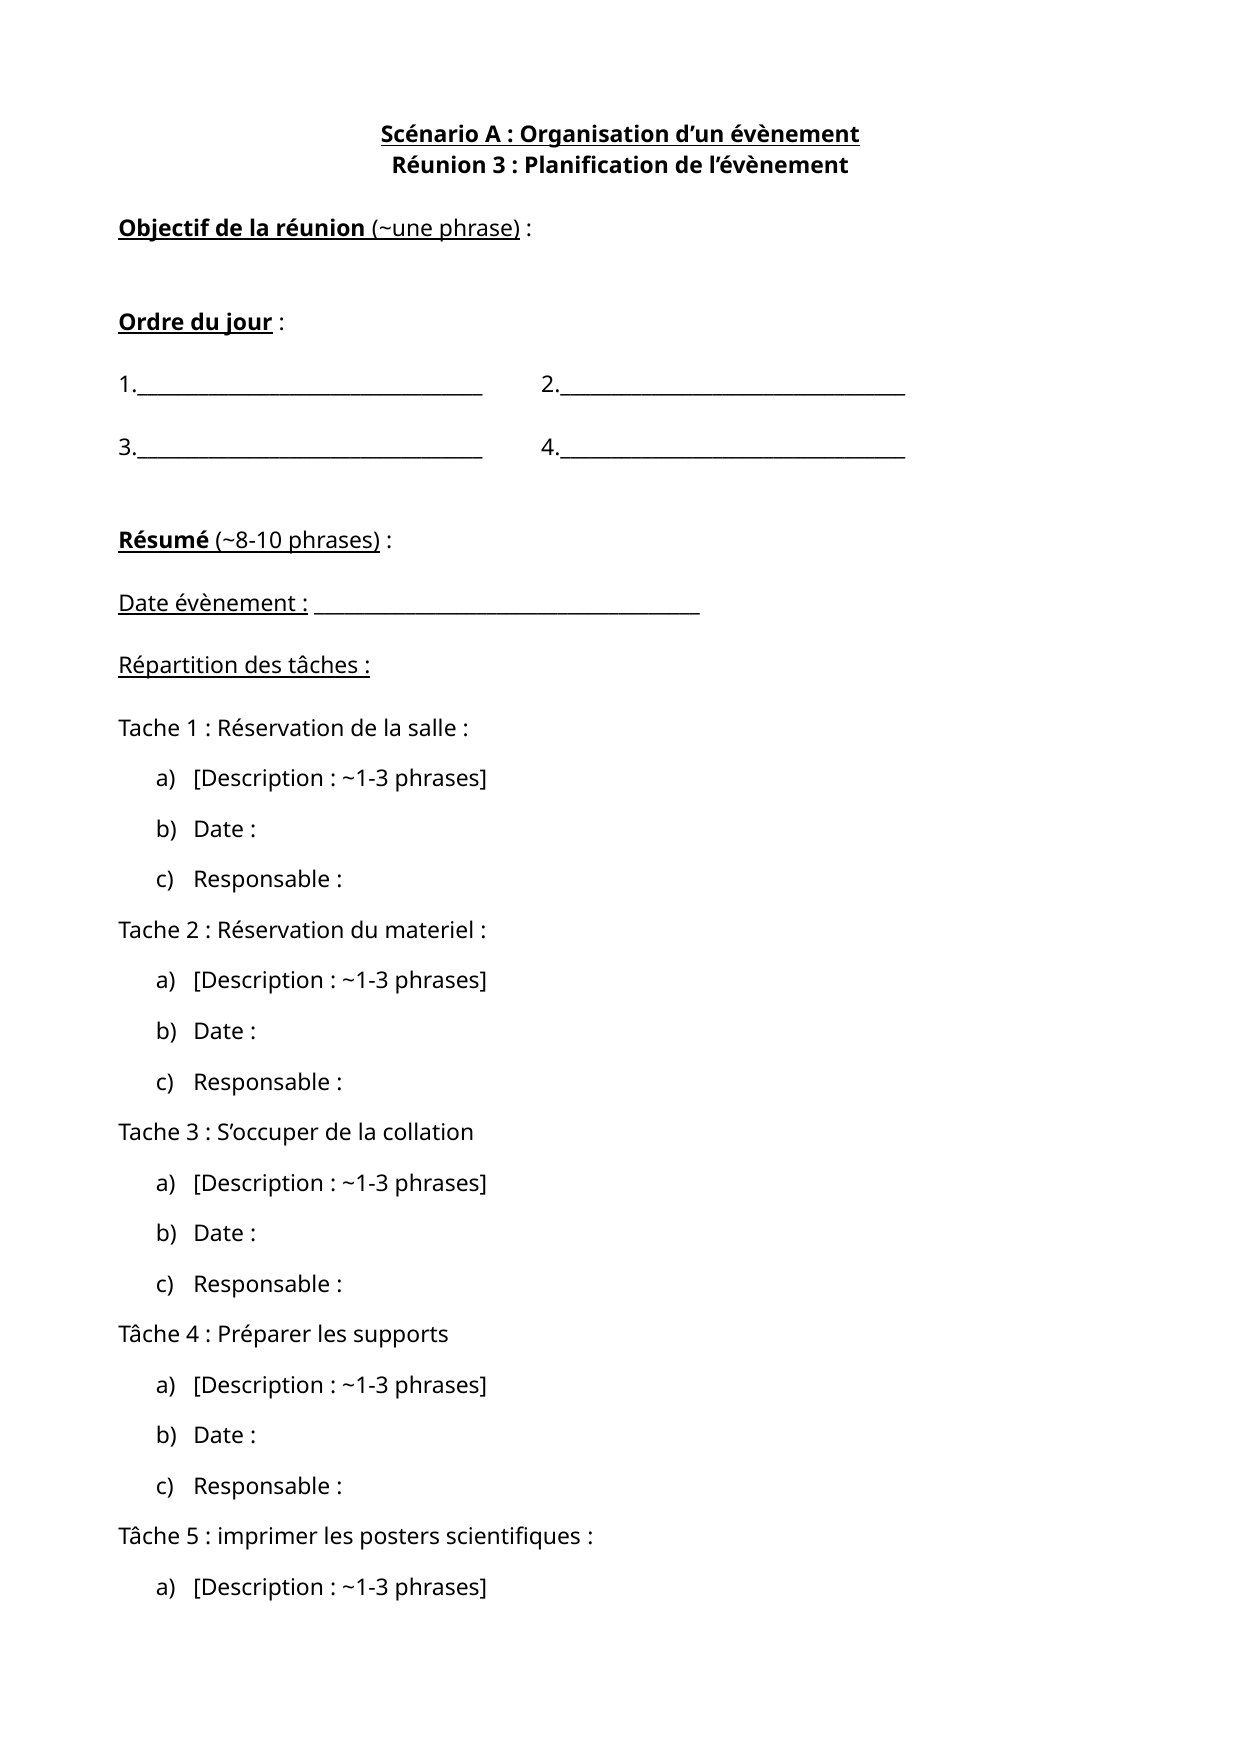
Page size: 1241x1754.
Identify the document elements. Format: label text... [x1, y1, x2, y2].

text Réunion 3 : Planification de l’évènement [118, 149, 1122, 181]
text Tache 3 : S’occuper de la collation [118, 1116, 1122, 1147]
text Résumé (~8-10 phrases) : [118, 524, 1122, 556]
text Objectif de la réunion (~une phrase) : [118, 212, 1122, 243]
list [Description : ~1-3 phrases] [156, 1167, 1122, 1198]
list [Description : ~1-3 phrases] [156, 762, 1122, 794]
text 1.__________________________________ 2.__________________________________ [118, 368, 1122, 399]
list [Description : ~1-3 phrases] [156, 964, 1122, 996]
text Tache 2 : Réservation du materiel : [118, 914, 1122, 945]
text Tâche 4 : Préparer les supports [118, 1318, 1122, 1349]
list Date : [156, 1217, 1122, 1248]
list Responsable : [156, 1268, 1122, 1299]
list Responsable : [156, 1066, 1122, 1097]
list Responsable : [156, 1470, 1122, 1501]
text Tâche 5 : imprimer les posters scientifiques : [118, 1520, 1122, 1551]
text Tache 1 : Réservation de la salle : [118, 712, 1122, 743]
text Date évènement : ______________________________________ [118, 587, 1122, 618]
list Responsable : [156, 863, 1122, 895]
list [Description : ~1-3 phrases] [156, 1369, 1122, 1400]
list Date : [156, 1419, 1122, 1450]
text 3.__________________________________ 4.__________________________________ [118, 431, 1122, 462]
list Date : [156, 1015, 1122, 1046]
text Répartition des tâches : [118, 649, 1122, 681]
text Ordre du jour : [118, 306, 1122, 337]
list [Description : ~1-3 phrases] [156, 1571, 1122, 1602]
list Date : [156, 813, 1122, 844]
text Scénario A : Organisation d’un évènement [118, 118, 1122, 149]
